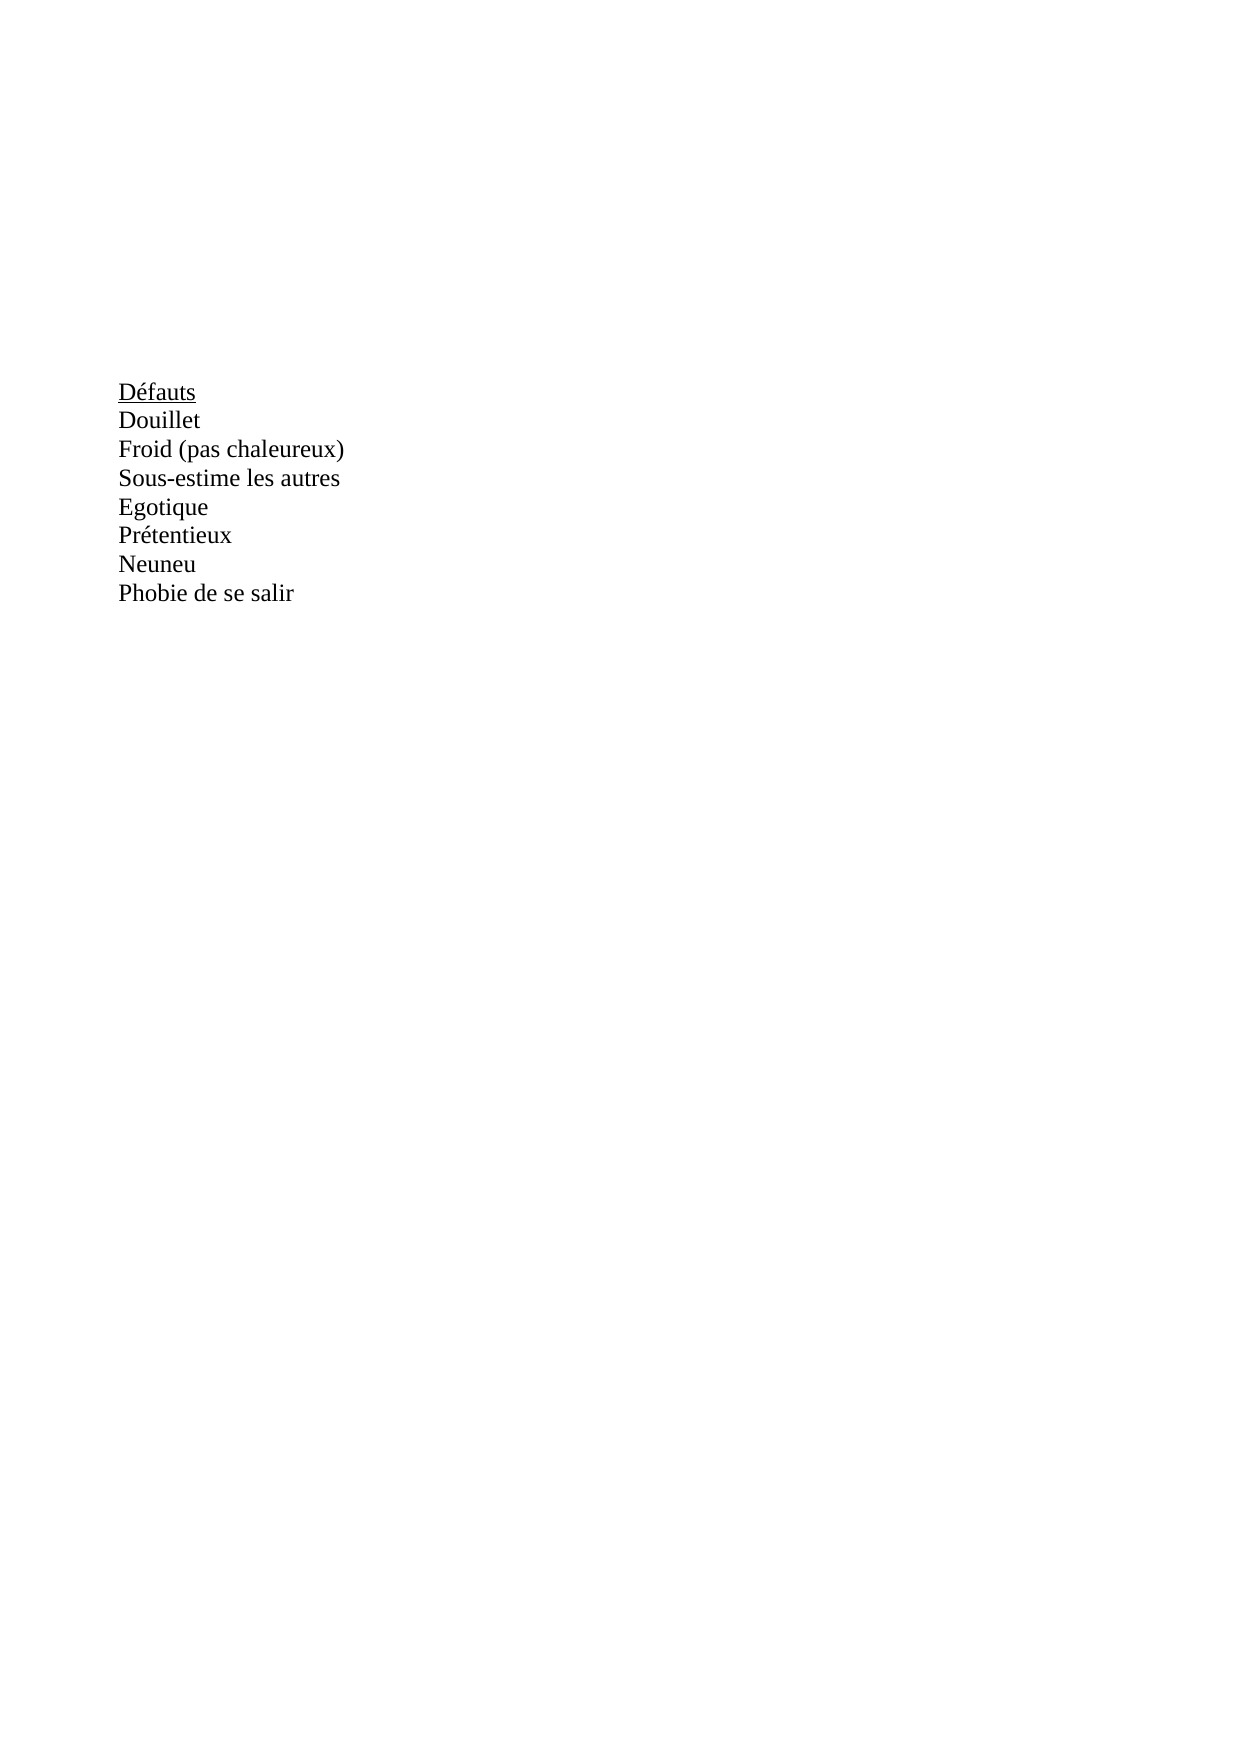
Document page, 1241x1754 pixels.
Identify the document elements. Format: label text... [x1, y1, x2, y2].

text Phobie de se salir [118, 578, 1122, 607]
text Froid (pas chaleureux) [118, 434, 1122, 463]
text Neuneu [118, 549, 1122, 578]
text Sous-estime les autres [118, 463, 1122, 492]
text Prétentieux [118, 521, 1122, 549]
text Douillet [118, 406, 1122, 434]
text Défauts [118, 377, 1122, 406]
text Egotique [118, 492, 1122, 521]
